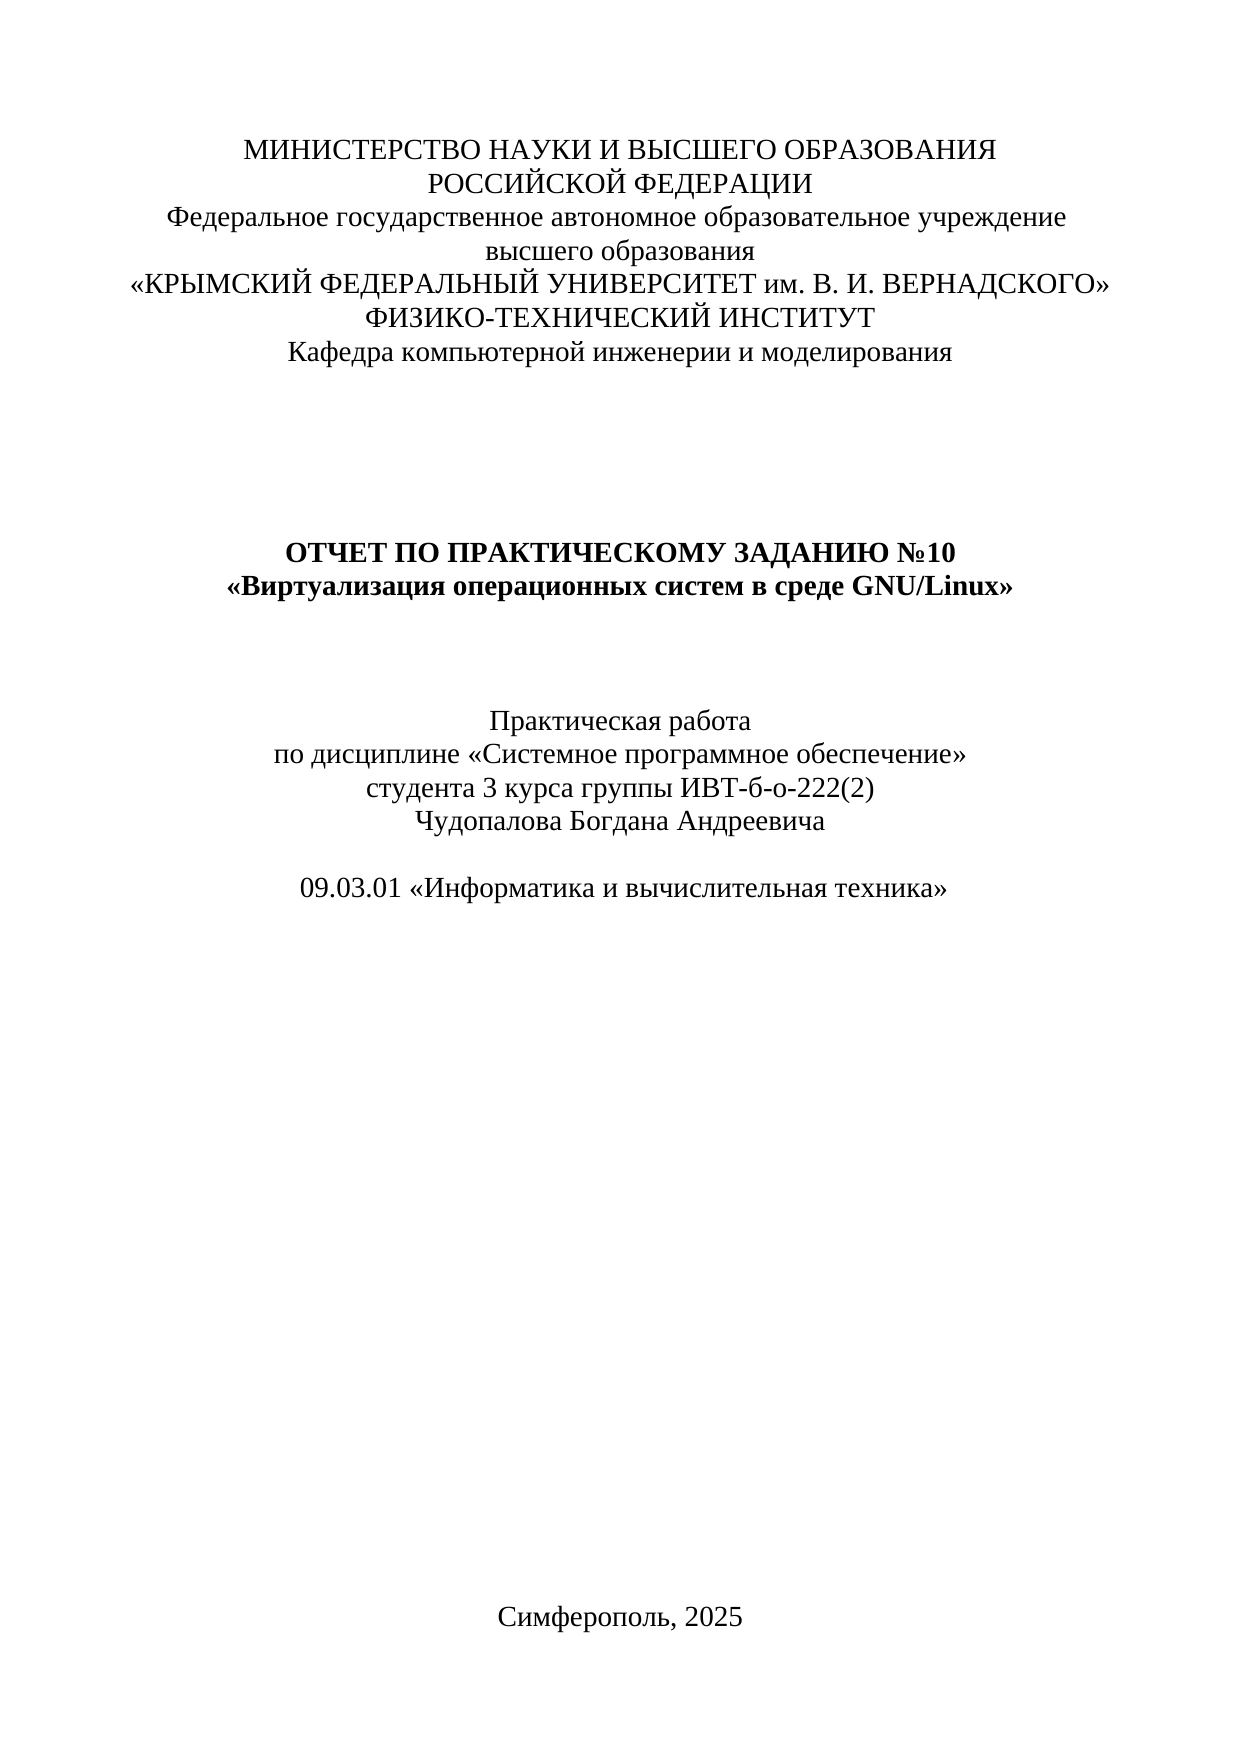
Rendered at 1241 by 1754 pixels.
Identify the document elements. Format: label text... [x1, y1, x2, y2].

text Федеральное государственное автономное образовательное учреждение высшего образования [118, 199, 1122, 267]
text Чудопалова Богдана Андреевича [118, 803, 1122, 837]
text 09.03.01 «Информатика и вычислительная техника» [118, 870, 1122, 904]
text по дисциплине «Системное программное обеспечение» [118, 736, 1122, 770]
text ФИЗИКО-ТЕХНИЧЕСКИЙ ИНСТИТУТ [118, 300, 1122, 334]
text Практическая работа [118, 703, 1122, 736]
text студента 3 курса группы ИВТ-б-о-222(2) [118, 770, 1122, 803]
text ОТЧЕТ ПО ПРАКТИЧЕСКОМУ ЗАДАНИЮ №10 [118, 535, 1122, 568]
text Симферополь, 2025 [118, 1599, 1122, 1632]
text Кафедра компьютерной инженерии и моделирования [118, 334, 1122, 367]
text «Виртуализация операционных систем в среде GNU/Linux» [118, 568, 1122, 602]
text «КРЫМСКИЙ ФЕДЕРАЛЬНЫЙ УНИВЕРСИТЕТ им. В. И. ВЕРНАДСКОГО» [118, 267, 1122, 300]
text МИНИСТЕРСТВО НАУКИ И ВЫСШЕГО ОБРАЗОВАНИЯ РОССИЙСКОЙ ФЕДЕРАЦИИ [118, 132, 1122, 199]
